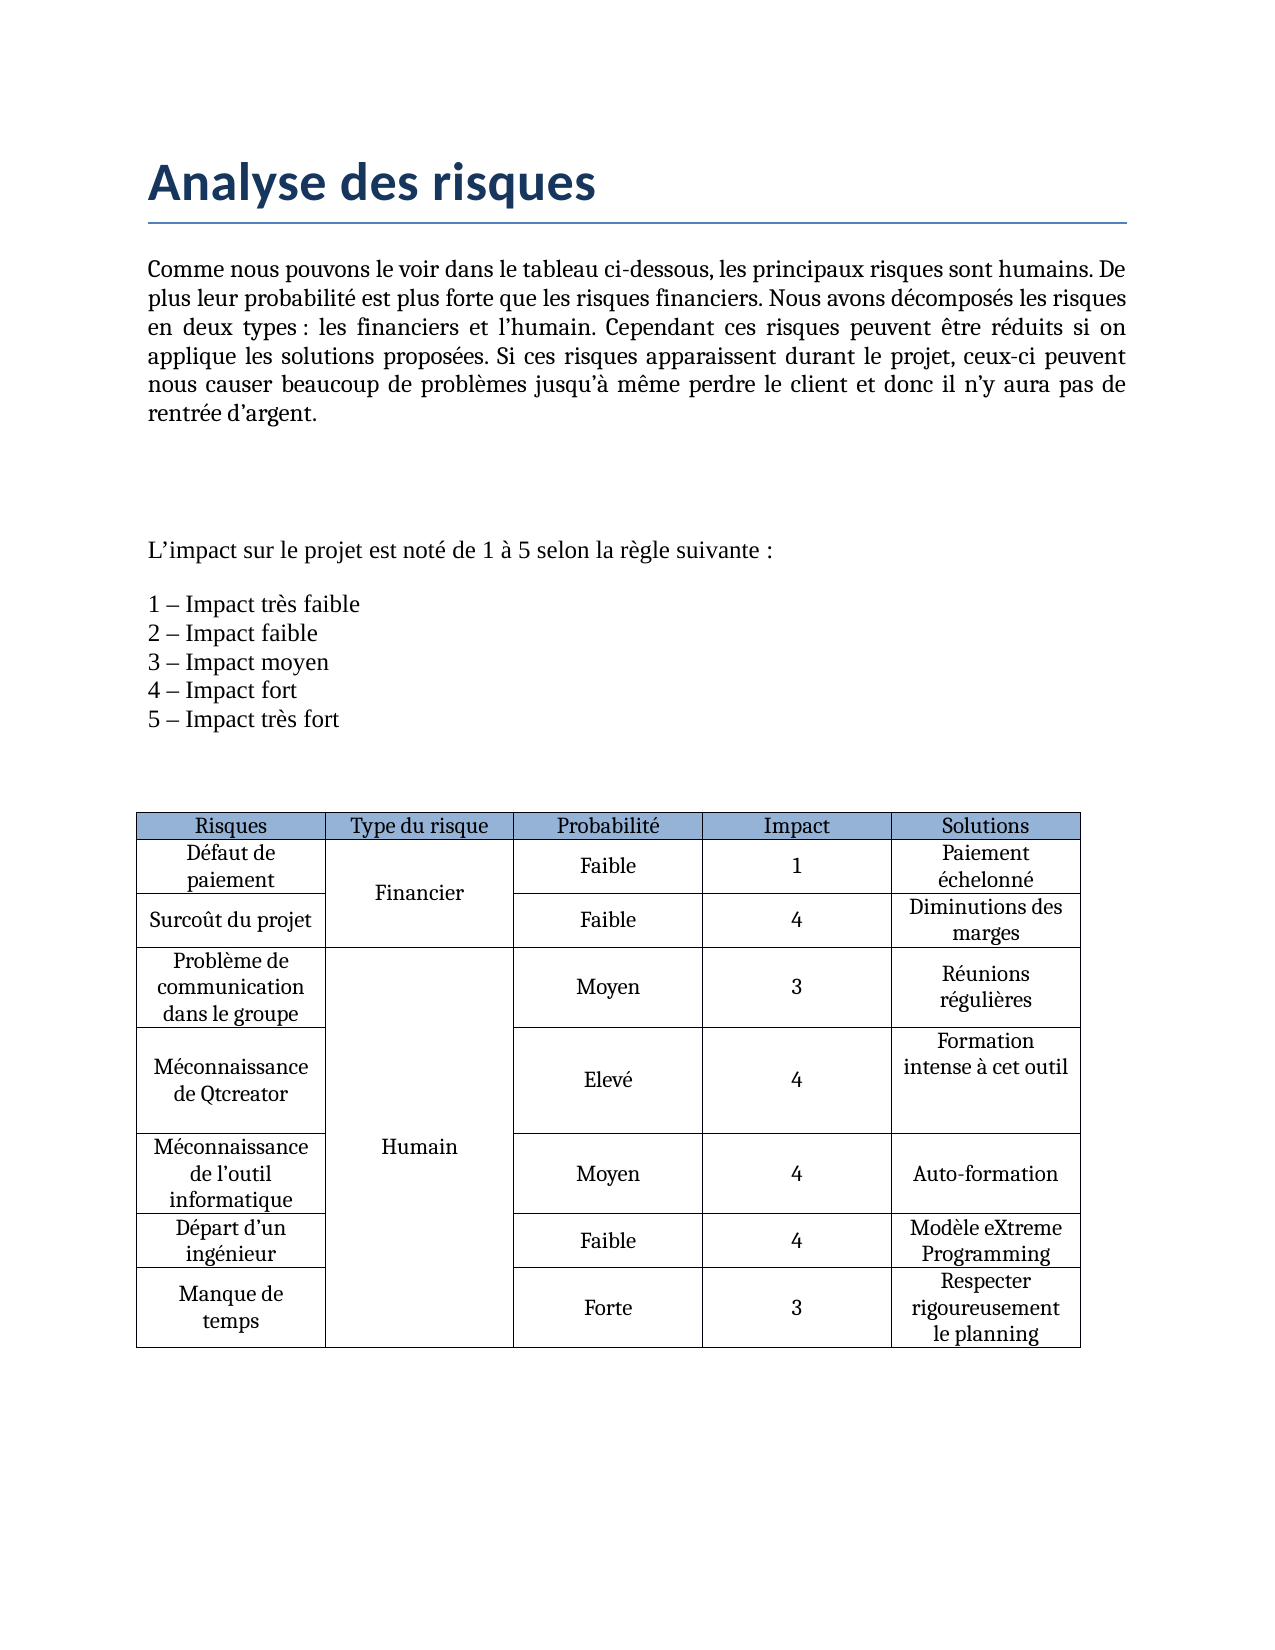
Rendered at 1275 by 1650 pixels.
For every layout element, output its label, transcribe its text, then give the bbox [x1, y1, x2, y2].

text 1 – Impact très faible 2 – Impact faible 3 – Impact moyen 4 – Impact fort 5 – Impact très fort [148, 589, 1127, 733]
table_cell Formation intense à cet outil [892, 1028, 1080, 1133]
table_cell Respecter rigoureusement le planning [892, 1268, 1080, 1347]
table_cell Elevé [514, 1028, 702, 1133]
table_cell Méconnaissance de Qtcreator [137, 1028, 325, 1133]
table_header Impact [703, 813, 891, 839]
title Analyse des risques [148, 148, 1127, 222]
table_header Probabilité [514, 813, 702, 839]
table_cell Diminutions des marges [892, 894, 1080, 947]
table_cell Faible [514, 840, 702, 893]
table_cell 1 [703, 840, 891, 893]
table_cell 4 [703, 1028, 891, 1133]
table_cell Surcoût du projet [137, 894, 325, 947]
table_cell 3 [703, 948, 891, 1027]
table_cell Moyen [514, 948, 702, 1027]
table_cell Modèle eXtreme Programming [892, 1214, 1080, 1267]
table_cell Faible [514, 1214, 702, 1267]
table_cell Forte [514, 1268, 702, 1347]
table_cell Départ d’un ingénieur [137, 1214, 325, 1267]
table_cell 4 [703, 1134, 891, 1213]
table_cell Réunions régulières [892, 948, 1080, 1027]
table_cell Auto-formation [892, 1134, 1080, 1213]
table_cell Humain [326, 948, 513, 1347]
table_cell Défaut de paiement [137, 840, 325, 893]
table_cell 4 [703, 894, 891, 947]
table_cell 4 [703, 1214, 891, 1267]
table_cell Paiement échelonné [892, 840, 1080, 893]
table_cell Moyen [514, 1134, 702, 1213]
table_cell Financier [326, 840, 513, 947]
table_cell 3 [703, 1268, 891, 1347]
table_header Solutions [892, 813, 1080, 839]
table_cell Méconnaissance de l’outil informatique [137, 1134, 325, 1213]
table_header Type du risque [326, 813, 513, 839]
table_cell Faible [514, 894, 702, 947]
table_header Risques [137, 813, 325, 839]
text L’impact sur le projet est noté de 1 à 5 selon la règle suivante : [148, 535, 1127, 564]
table_cell Problème de communication dans le groupe [137, 948, 325, 1027]
text Comme nous pouvons le voir dans le tableau ci-dessous, les principaux risques sont humains. De plus leur probabilité est plus forte que les risques financiers. Nous avons décomposés les risques en deux types : les financiers et l’humain. Cependant ces risques peuvent être réduits si on applique les solutions proposées. Si ces risques apparaissent durant le projet, ceux-ci peuvent nous causer beaucoup de problèmes jusqu’à même perdre le client et donc il n’y aura pas de rentrée d’argent. [148, 255, 1127, 428]
table_cell Manque de temps [137, 1268, 325, 1347]
